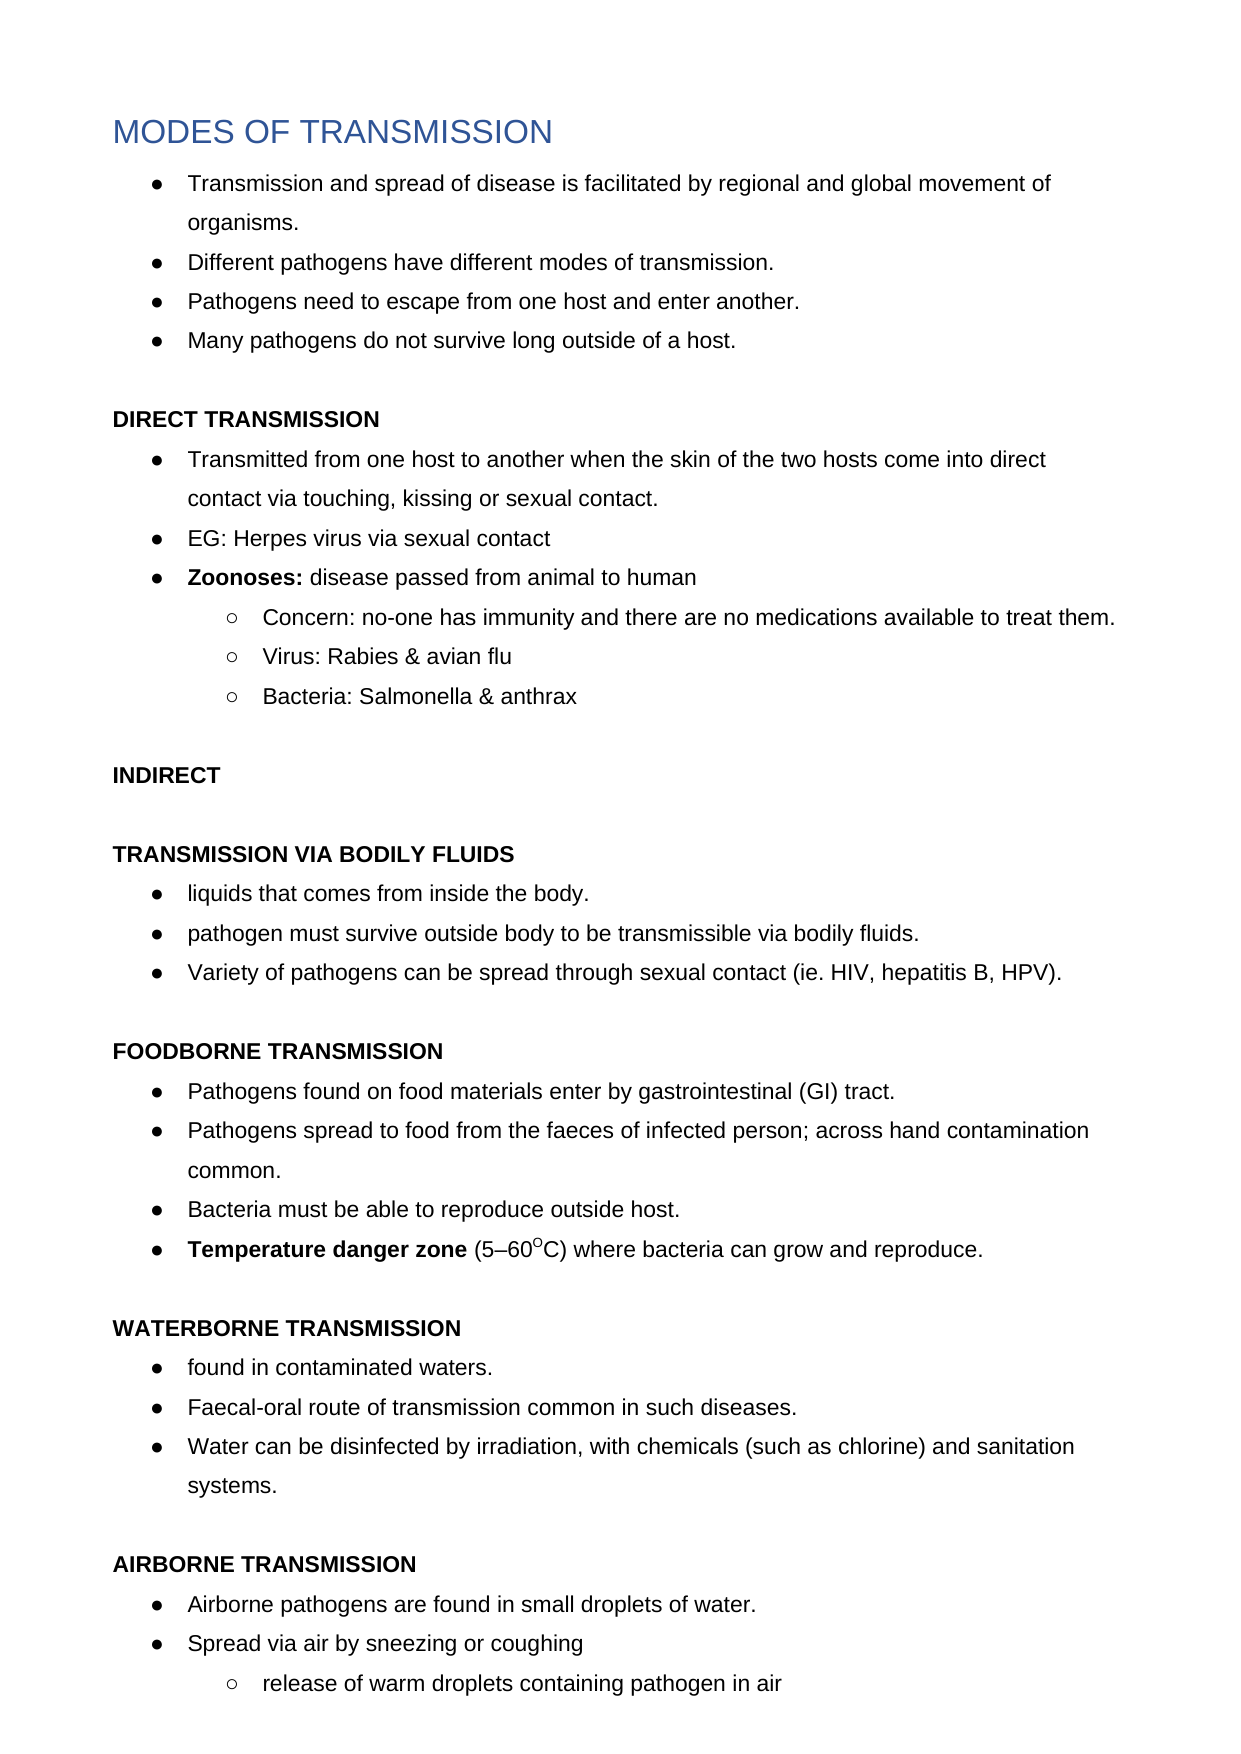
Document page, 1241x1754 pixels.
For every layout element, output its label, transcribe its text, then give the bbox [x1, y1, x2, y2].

list pathogen must survive outside body to be transmissible via bodily fluids. [150, 920, 1164, 946]
text WATERBORNE TRANSMISSION [112, 1314, 1164, 1341]
list Bacteria must be able to reproduce outside host. [150, 1196, 1164, 1222]
text AIRBORNE TRANSMISSION [112, 1551, 1164, 1578]
text TRANSMISSION VIA BODILY FLUIDS [112, 841, 1164, 867]
list Pathogens found on food materials enter by gastrointestinal (GI) tract. [150, 1078, 1164, 1104]
list liquids that comes from inside the body. [150, 880, 1164, 907]
list Concern: no-one has immunity and there are no medications available to treat them. [225, 604, 1154, 630]
list Bacteria: Salmonella & anthrax [225, 683, 1154, 709]
list Water can be disinfected by irradiation, with chemicals (such as chlorine) and sanitation systems. [150, 1433, 1164, 1499]
list Spread via air by sneezing or coughing [150, 1630, 1164, 1657]
list Different pathogens have different modes of transmission. [150, 248, 1164, 275]
text FOODBORNE TRANSMISSION [112, 1038, 1164, 1064]
list Transmission and spread of disease is facilitated by regional and global movement of organisms. [150, 169, 1164, 235]
list Pathogens spread to food from the faeces of infected person; across hand contamination common. [150, 1117, 1092, 1183]
subtitle MODES OF TRANSMISSION [112, 112, 1164, 150]
list Pathogens need to escape from one host and enter another. [150, 288, 1164, 314]
list Faecal-oral route of transmission common in such diseases. [150, 1393, 1164, 1420]
list Zoonoses: disease passed from animal to human [150, 564, 1154, 591]
list found in contaminated waters. [150, 1354, 1164, 1380]
text DIRECT TRANSMISSION [112, 406, 1164, 433]
list release of warm droplets containing pathogen in air [225, 1670, 1164, 1696]
list Many pathogens do not survive long outside of a host. [150, 327, 1164, 354]
text INDIRECT [112, 762, 1154, 788]
list Virus: Rabies & avian flu [225, 643, 1154, 670]
list EG: Herpes virus via sexual contact [150, 525, 1164, 551]
list Temperature danger zone (5–60OC) where bacteria can grow and reproduce. [150, 1236, 1164, 1262]
list Airborne pathogens are found in small droplets of water. [150, 1591, 1164, 1617]
list Variety of pathogens can be spread through sexual contact (ie. HIV, hepatitis B, HPV). [150, 959, 1164, 986]
list Transmitted from one host to another when the skin of the two hosts come into direct contact via touching, kissing or sexual contact. [150, 446, 1123, 512]
